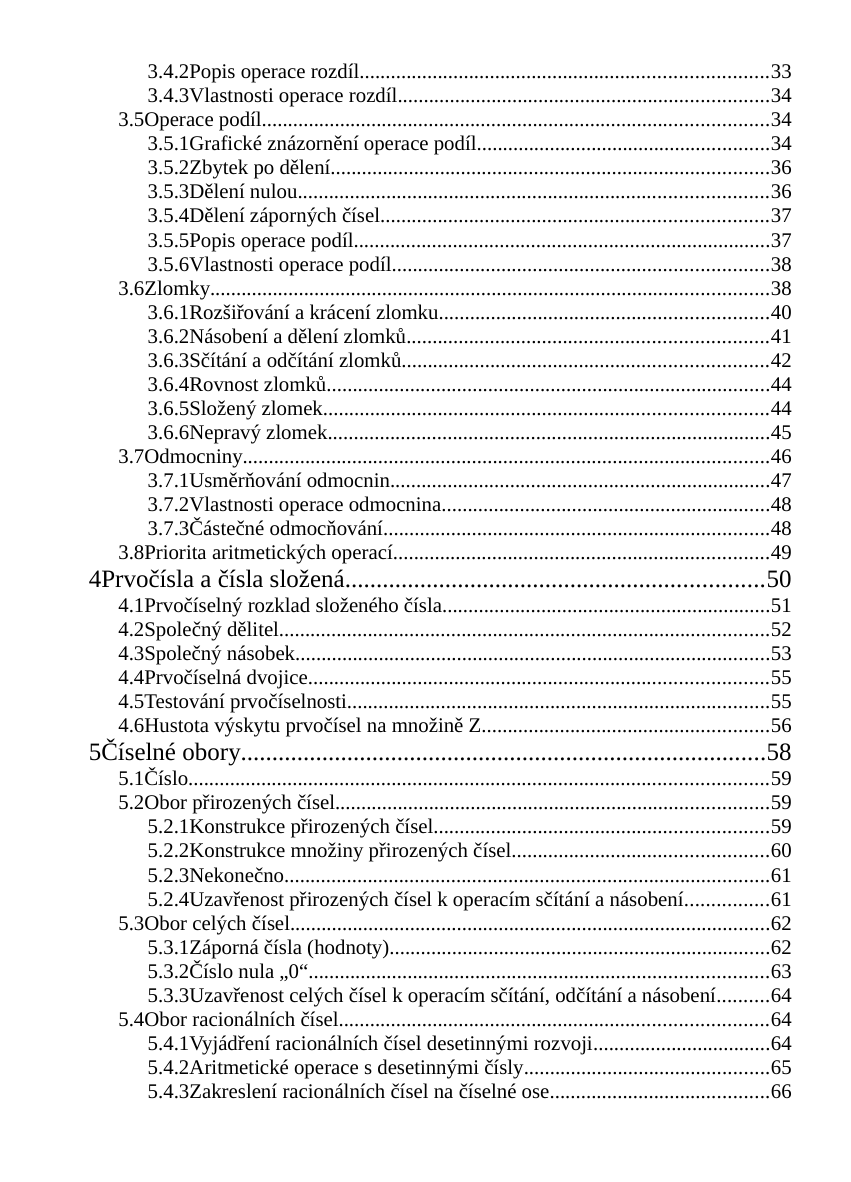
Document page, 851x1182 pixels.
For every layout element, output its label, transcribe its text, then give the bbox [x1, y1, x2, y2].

text 4.2Společný dělitel 52 [118, 617, 791, 641]
text 4.3Společný násobek 53 [118, 641, 791, 665]
text 3.6.2Násobení a dělení zlomků 41 [147, 324, 791, 348]
text 3.6.1Rozšiřování a krácení zlomku 40 [147, 300, 791, 324]
text 3.6.3Sčítání a odčítání zlomků 42 [147, 348, 791, 372]
text 3.5.4Dělení záporných čísel 37 [147, 203, 791, 227]
text 3.5.2Zbytek po dělení 36 [147, 155, 791, 179]
text 5.3Obor celých čísel 62 [118, 911, 791, 935]
text 5.4.3Zakreslení racionálních čísel na číselné ose 66 [147, 1079, 791, 1103]
text 5.2.3Nekonečno 61 [147, 862, 791, 887]
text 5.2.2Konstrukce množiny přirozených čísel 60 [147, 838, 791, 862]
text 4.6Hustota výskytu prvočísel na množině Z 56 [118, 713, 791, 737]
text 4.1Prvočíselný rozklad složeného čísla 51 [118, 593, 791, 617]
text 5Číselné obory 58 [88, 737, 791, 766]
text 3.4.3Vlastnosti operace rozdíl 34 [147, 83, 791, 107]
text 5.2.1Konstrukce přirozených čísel 59 [147, 814, 791, 838]
text 5.1Číslo 59 [118, 766, 791, 790]
text 5.4Obor racionálních čísel 64 [118, 1007, 791, 1031]
text 3.6Zlomky 38 [118, 276, 791, 300]
text 5.4.2Aritmetické operace s desetinnými čísly 65 [147, 1055, 791, 1079]
text 3.4.2Popis operace rozdíl 33 [147, 59, 791, 83]
text 5.3.3Uzavřenost celých čísel k operacím sčítání, odčítání a násobení 64 [147, 983, 791, 1007]
text 5.3.1Záporná čísla (hodnoty) 62 [147, 935, 791, 959]
text 3.5Operace podíl 34 [118, 107, 791, 131]
text 3.5.3Dělení nulou 36 [147, 179, 791, 203]
text 5.3.2Číslo nula „0“ 63 [147, 959, 791, 983]
text 3.7.3Částečné odmocňování 48 [147, 516, 791, 540]
text 3.8Priorita aritmetických operací 49 [118, 540, 791, 564]
text 4.5Testování prvočíselnosti 55 [118, 689, 791, 713]
text 3.5.5Popis operace podíl 37 [147, 227, 791, 252]
text 5.4.1Vyjádření racionálních čísel desetinnými rozvoji 64 [147, 1031, 791, 1055]
text 3.7.2Vlastnosti operace odmocnina 48 [147, 492, 791, 516]
text 3.6.5Složený zlomek 44 [147, 396, 791, 420]
text 3.6.4Rovnost zlomků 44 [147, 372, 791, 396]
text 3.7Odmocniny 46 [118, 444, 791, 468]
text 4.4Prvočíselná dvojice 55 [118, 665, 791, 689]
text 3.6.6Nepravý zlomek 45 [147, 420, 791, 444]
text 3.7.1Usměrňování odmocnin 47 [147, 468, 791, 492]
text 3.5.1Grafické znázornění operace podíl 34 [147, 131, 791, 155]
text 5.2.4Uzavřenost přirozených čísel k operacím sčítání a násobení 61 [147, 887, 791, 911]
text 3.5.6Vlastnosti operace podíl 38 [147, 252, 791, 276]
text 4Prvočísla a čísla složená 50 [88, 564, 791, 593]
text 5.2Obor přirozených čísel 59 [118, 790, 791, 814]
